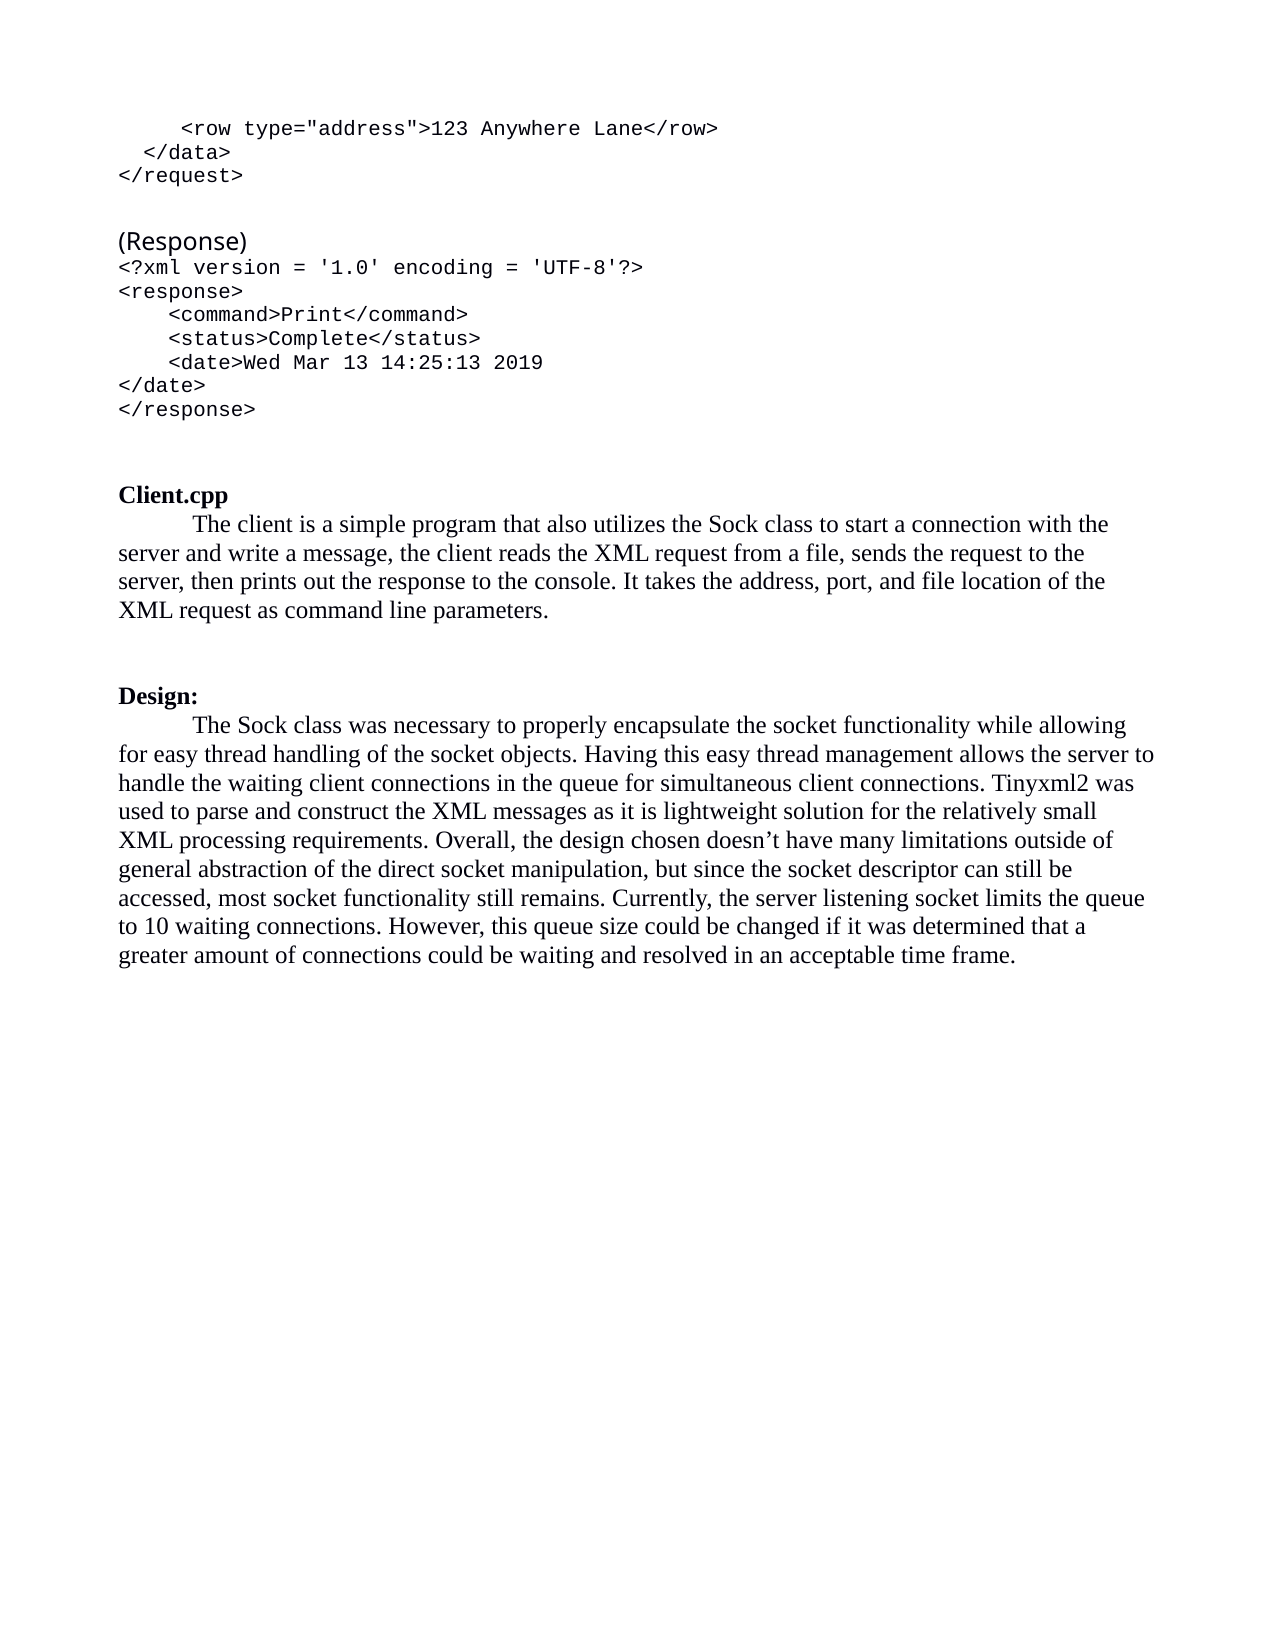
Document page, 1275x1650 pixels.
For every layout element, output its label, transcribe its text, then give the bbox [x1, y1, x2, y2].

text <date>Wed Mar 13 14:25:13 2019 [118, 352, 1157, 375]
text The Sock class was necessary to properly encapsulate the socket functionality while allowing for easy thread handling of the socket objects. Having this easy thread management allows the server to [118, 710, 1157, 768]
text <response> [118, 281, 1157, 304]
text </date> [118, 375, 1157, 399]
text <?xml version = '1.0' encoding = 'UTF-8'?> [118, 257, 1157, 281]
text </response> [118, 399, 1157, 423]
text <row type="address">123 Anywhere Lane</row> [118, 118, 1157, 142]
text Design: [118, 681, 1157, 710]
text The client is a simple program that also utilizes the Sock class to start a connection with the server and write a message, the client reads the XML request from a file, sends the request to the server, then prints out the response to the console. It takes the address, port, and file location of the XML request as command line parameters. [118, 509, 1157, 624]
text handle the waiting client connections in the queue for simultaneous client connections. Tinyxml2 was used to parse and construct the XML messages as it is lightweight solution for the relatively small XML processing requirements. Overall, the design chosen doesn’t have many limitations outside of general abstraction of the direct socket manipulation, but since the socket descriptor can still be accessed, most socket functionality still remains. Currently, the server listening socket limits the queue to 10 waiting connections. However, this queue size could be changed if it was determined that a greater amount of connections could be waiting and resolved in an acceptable time frame. [118, 768, 1157, 969]
text <status>Complete</status> [118, 328, 1157, 352]
text (Response) [118, 223, 1157, 257]
text Client.cpp [118, 480, 1157, 509]
text <command>Print</command> [118, 304, 1157, 328]
text </data> [118, 142, 1157, 165]
text </request> [118, 165, 1157, 189]
